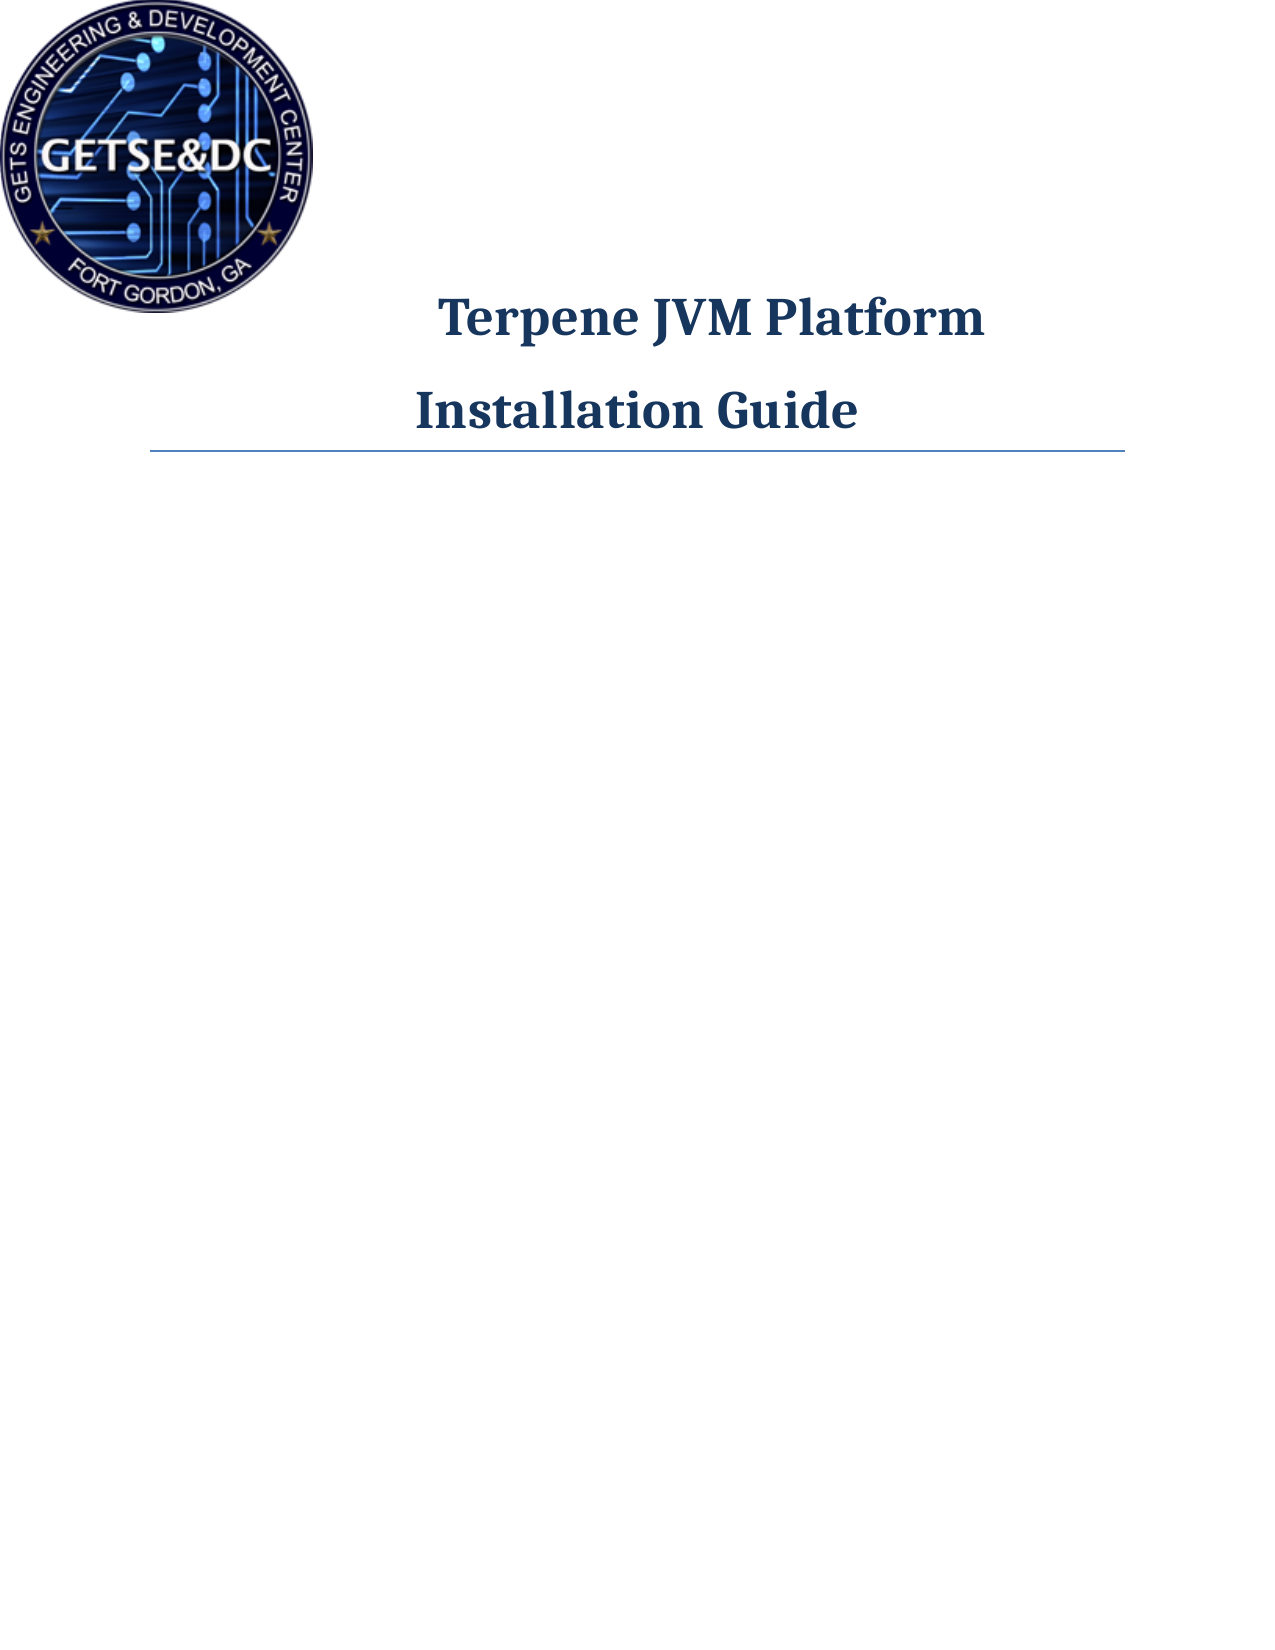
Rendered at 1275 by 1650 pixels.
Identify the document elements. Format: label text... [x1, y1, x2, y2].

title Installation Guide [150, 380, 1125, 450]
picture [0, 0, 313, 313]
title Terpene JVM Platform [150, 286, 1125, 348]
